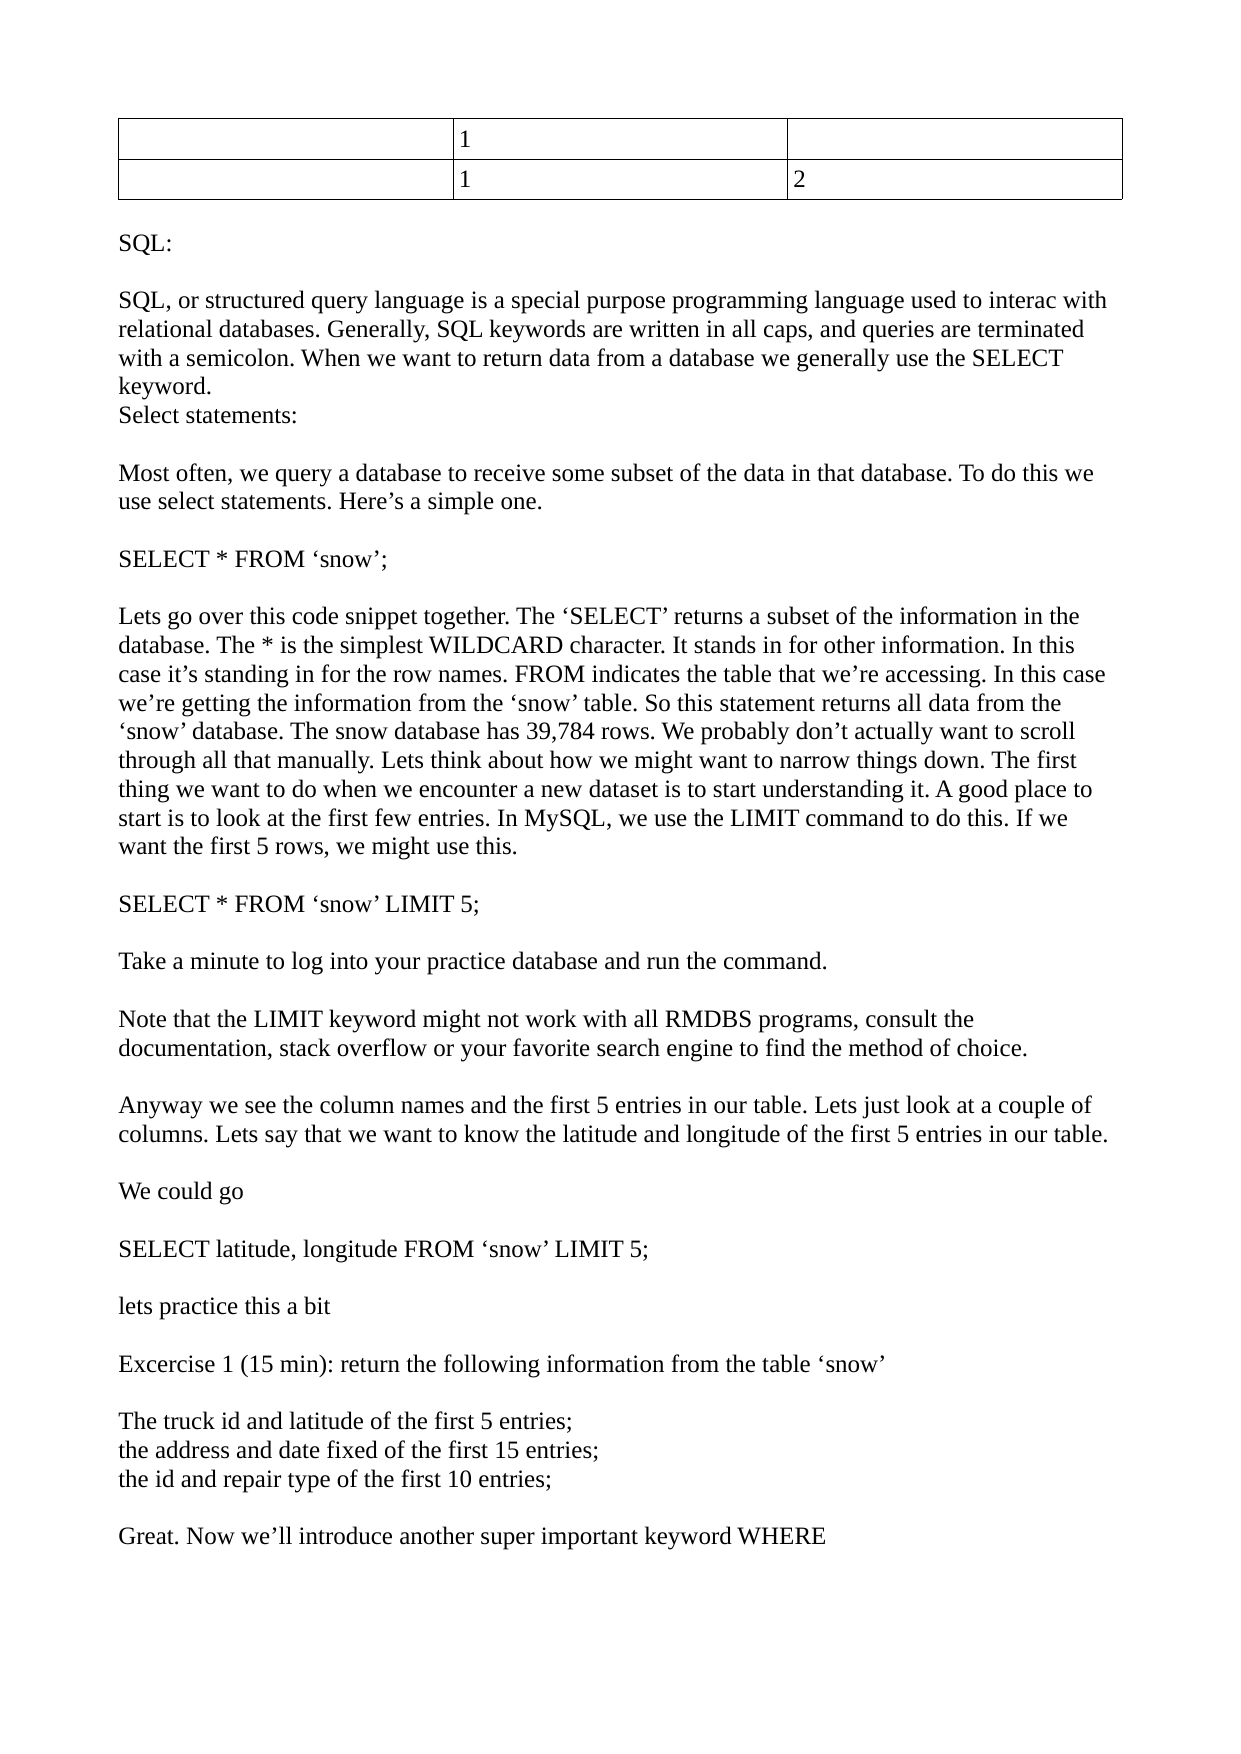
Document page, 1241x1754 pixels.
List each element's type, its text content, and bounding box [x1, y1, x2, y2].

table_cell 1 [454, 160, 787, 199]
text the id and repair type of the first 10 entries; [118, 1464, 1122, 1493]
text The truck id and latitude of the first 5 entries; [118, 1406, 1122, 1435]
text Great. Now we’ll introduce another super important keyword WHERE [118, 1521, 1122, 1550]
text Select statements: [118, 400, 1122, 429]
text Lets go over this code snippet together. The ‘SELECT’ returns a subset of the information in the database. The * is the simplest WILDCARD character. It stands in for other information. In this case it’s standing in for the row names. FROM indicates the table that we’re accessing. In this case we’re getting the information from the ‘snow’ table. So this statement returns all data from the ‘snow’ database. The snow database has 39,784 rows. We probably don’t actually want to scroll through all that manually. Lets think about how we might want to narrow things down. The first thing we want to do when we encounter a new dataset is to start understanding it. A good place to start is to look at the first few entries. In MySQL, we use the LIMIT command to do this. If we want the first 5 rows, we might use this. [118, 601, 1122, 860]
table_header [119, 119, 453, 158]
table_header 1 [454, 119, 787, 158]
text SELECT * FROM ‘snow’ LIMIT 5; [118, 889, 1122, 918]
text SQL, or structured query language is a special purpose programming language used to interac with relational databases. Generally, SQL keywords are written in all caps, and queries are terminated with a semicolon. When we want to return data from a database we generally use the SELECT keyword. [118, 285, 1122, 400]
text Take a minute to log into your practice database and run the command. [118, 946, 1122, 975]
text SQL: [118, 228, 1122, 256]
text Most often, we query a database to receive some subset of the data in that database. To do this we use select statements. Here’s a simple one. [118, 458, 1122, 515]
text Excercise 1 (15 min): return the following information from the table ‘snow’ [118, 1349, 1122, 1378]
text Note that the LIMIT keyword might not work with all RMDBS programs, consult the documentation, stack overflow or your favorite search engine to find the method of choice. [118, 1004, 1122, 1061]
text SELECT * FROM ‘snow’; [118, 544, 1122, 573]
table_cell [119, 160, 453, 199]
text We could go [118, 1176, 1122, 1205]
table_cell 2 [788, 160, 1122, 199]
table_header [788, 119, 1122, 158]
text lets practice this a bit [118, 1291, 1122, 1320]
text Anyway we see the column names and the first 5 entries in our table. Lets just look at a couple of columns. Lets say that we want to know the latitude and longitude of the first 5 entries in our table. [118, 1090, 1122, 1148]
text the address and date fixed of the first 15 entries; [118, 1435, 1122, 1464]
text SELECT latitude, longitude FROM ‘snow’ LIMIT 5; [118, 1234, 1122, 1263]
